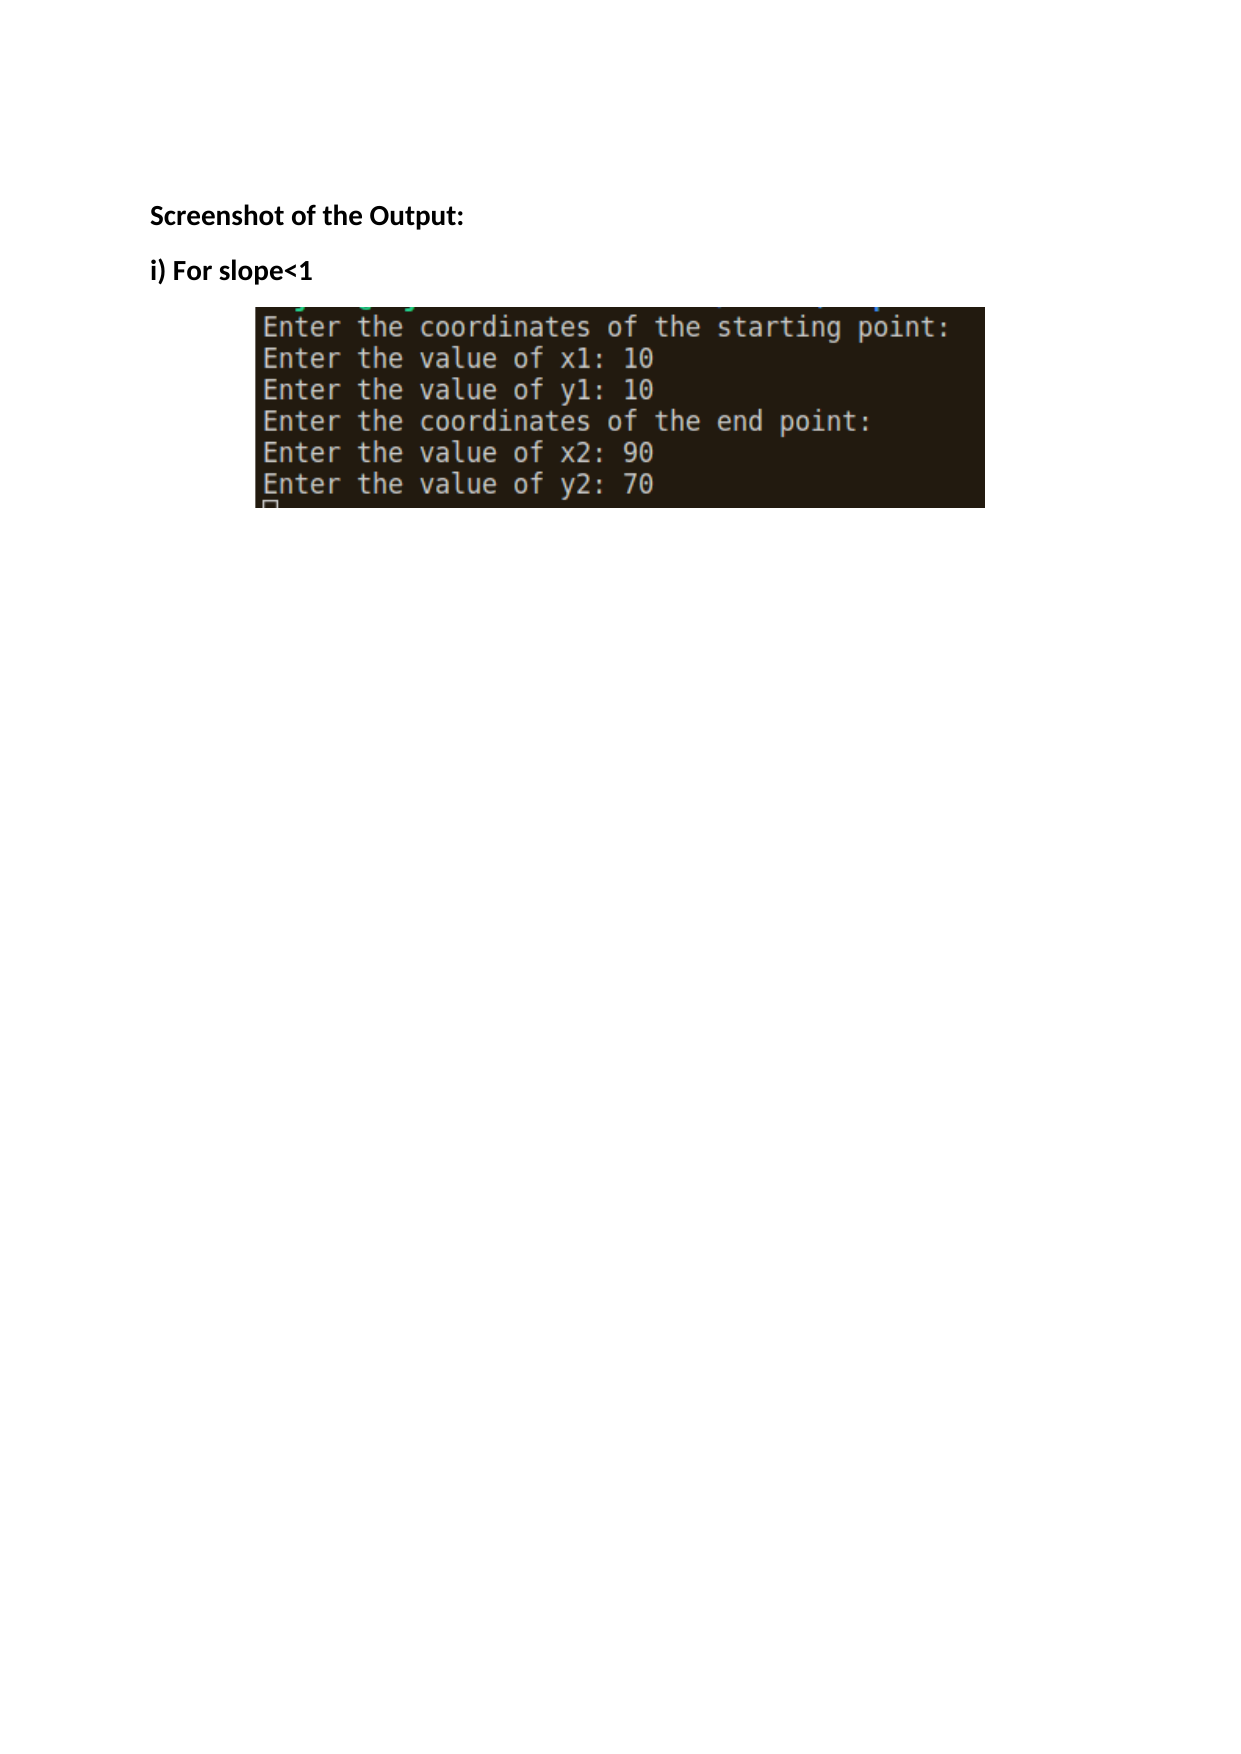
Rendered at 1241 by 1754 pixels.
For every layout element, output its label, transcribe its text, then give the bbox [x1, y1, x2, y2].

text i) For slope<1 [150, 252, 1090, 288]
picture [255, 307, 985, 508]
text Screenshot of the Output: [150, 197, 1090, 233]
